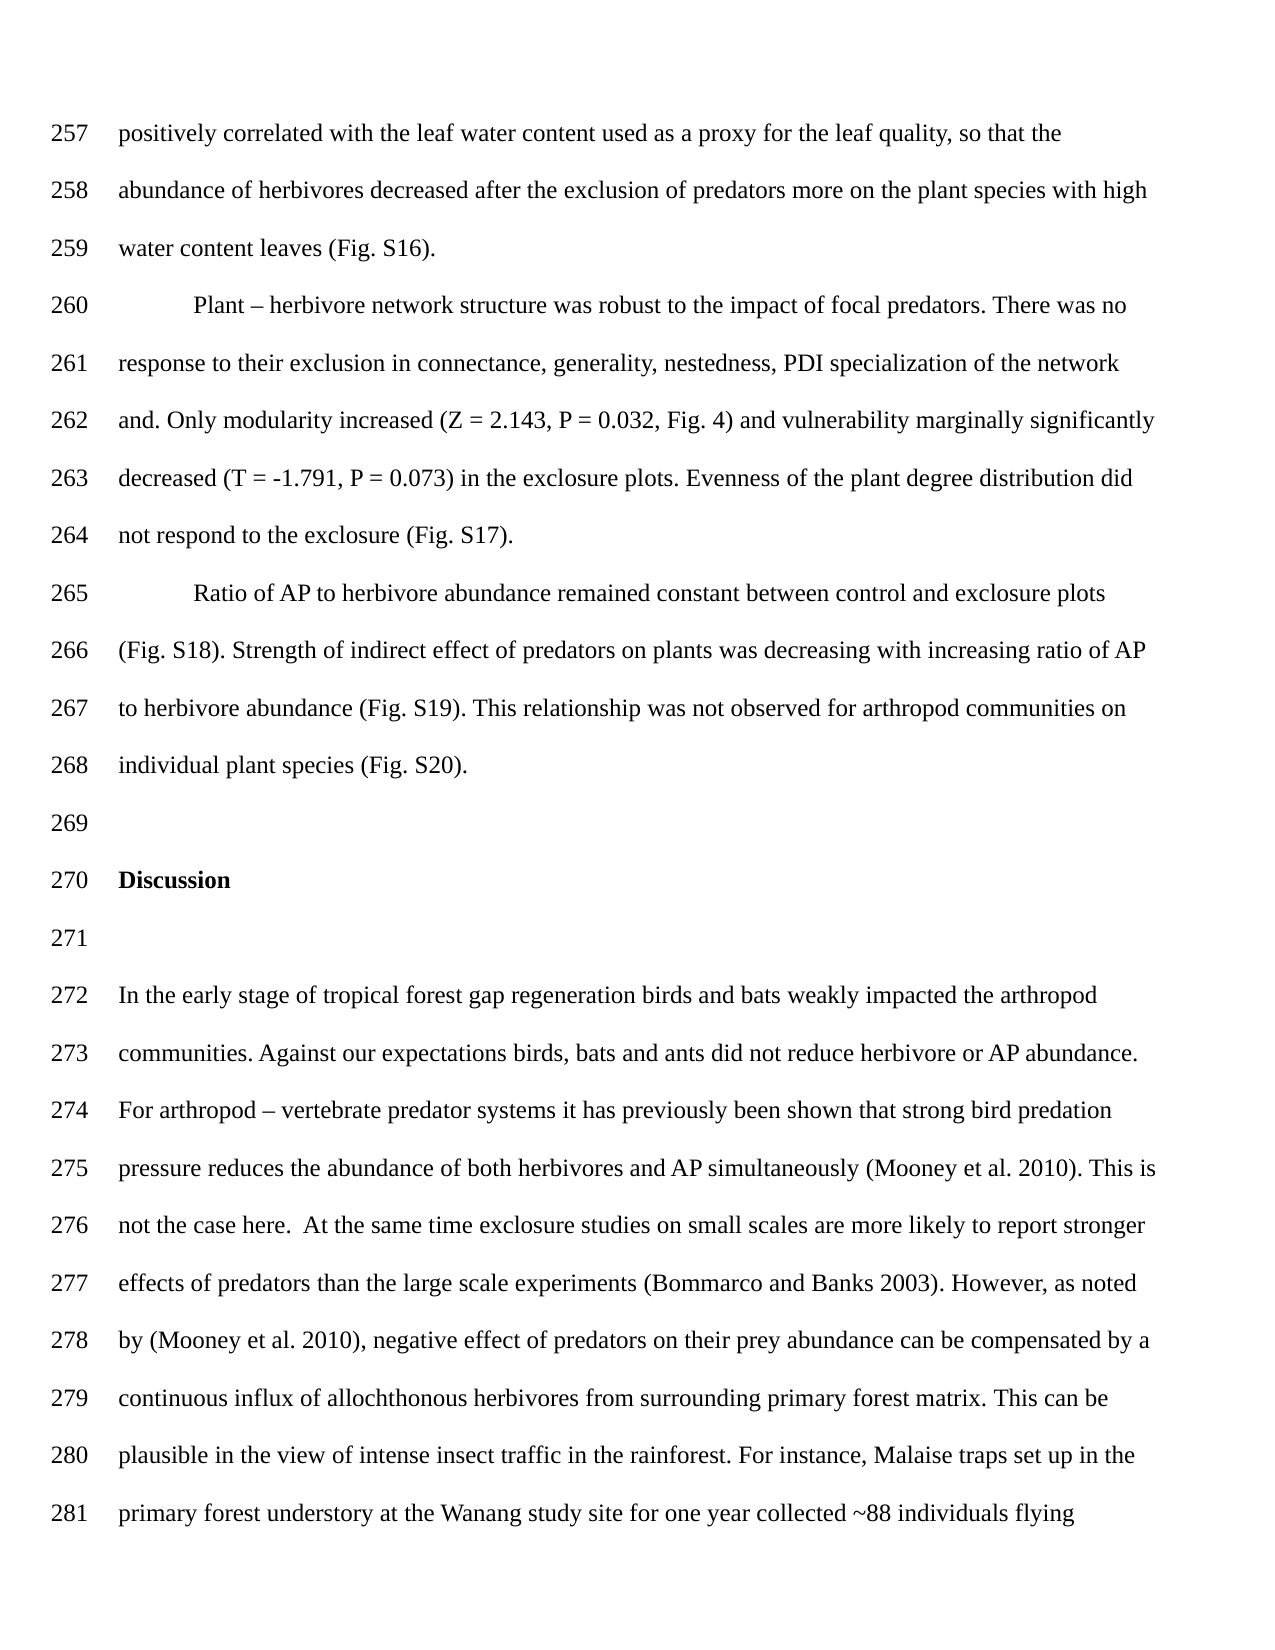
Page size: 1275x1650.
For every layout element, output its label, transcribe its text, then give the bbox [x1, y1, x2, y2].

text positively correlated with the leaf water content used as a proxy for the leaf quality, so that the abundance of herbivores decreased after the exclusion of predators more on the plant species with high water content leaves (Fig. S16). [118, 118, 1157, 262]
text Plant – herbivore network structure was robust to the impact of focal predators. There was no response to their exclusion in connectance, generality, nestedness, PDI specialization of the network and. Only modularity increased (Z = 2.143, P = 0.032, Fig. 4) and vulnerability marginally significantly decreased (T = -1.791, P = 0.073) in the exclosure plots. Evenness of the plant degree distribution did not respond to the exclosure (Fig. S17). [118, 291, 1157, 549]
text Ratio of AP to herbivore abundance remained constant between control and exclosure plots (Fig. S18). Strength of indirect effect of predators on plants was decreasing with increasing ratio of AP to herbivore abundance (Fig. S19). This relationship was not observed for arthropod communities on individual plant species (Fig. S20). [118, 578, 1157, 779]
text In the early stage of tropical forest gap regeneration birds and bats weakly impacted the arthropod communities. Against our expectations birds, bats and ants did not reduce herbivore or AP abundance. For arthropod – vertebrate predator systems it has previously been shown that strong bird predation pressure reduces the abundance of both herbivores and AP simultaneously (Mooney et al. 2010). This is not the case here. At the same time exclosure studies on small scales are more likely to report stronger effects of predators than the large scale experiments (Bommarco and Banks 2003). However, as noted by (Mooney et al. 2010), negative effect of predators on their prey abundance can be compensated by a continuous influx of allochthonous herbivores from surrounding primary forest matrix. This can be plausible in the view of intense insect traffic in the rainforest. For instance, Malaise traps set up in the primary forest understory at the Wanang study site for one year collected ~88 individuals flying [118, 981, 1157, 1527]
text Discussion [118, 808, 1157, 894]
